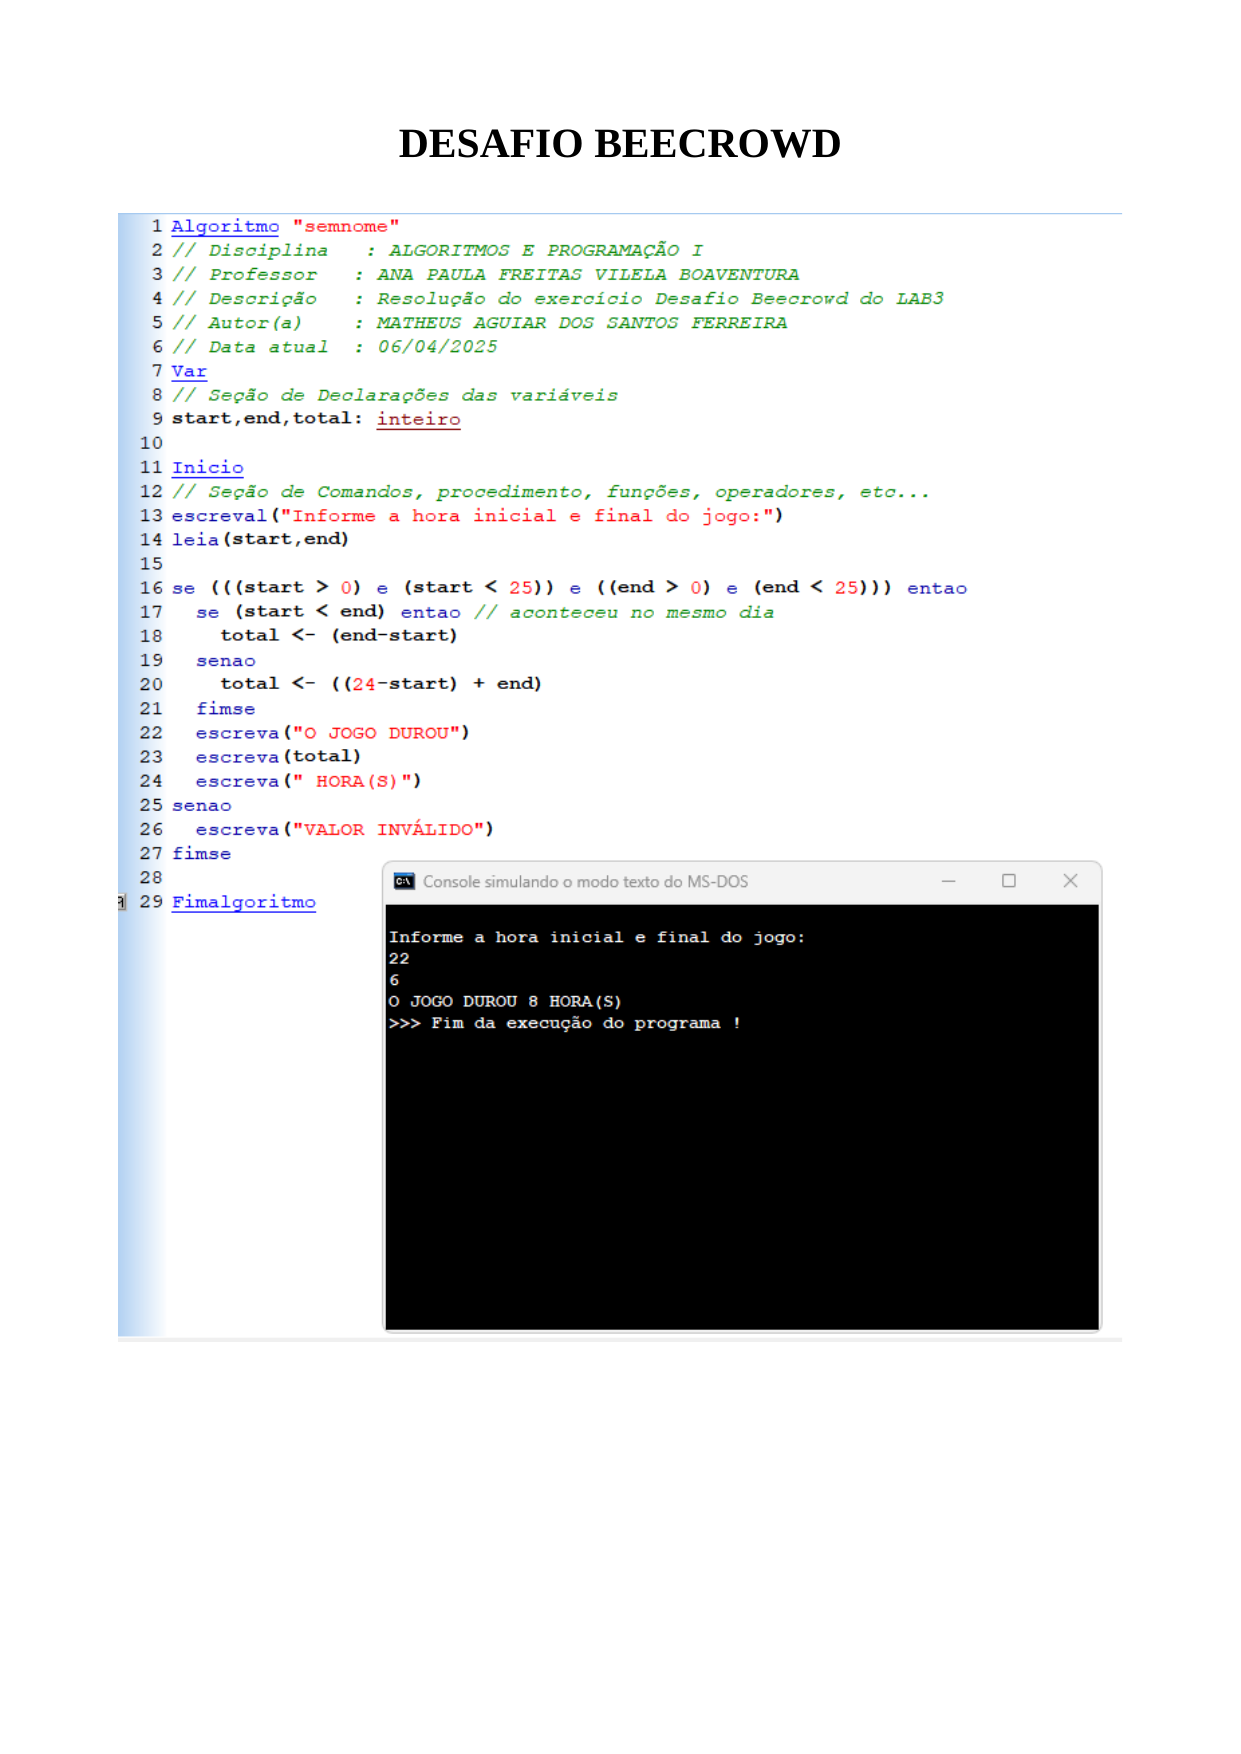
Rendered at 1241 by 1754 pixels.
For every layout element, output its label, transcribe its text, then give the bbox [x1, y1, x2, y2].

text DESAFIO BEECROWD [118, 118, 1122, 166]
picture [118, 213, 1123, 1342]
